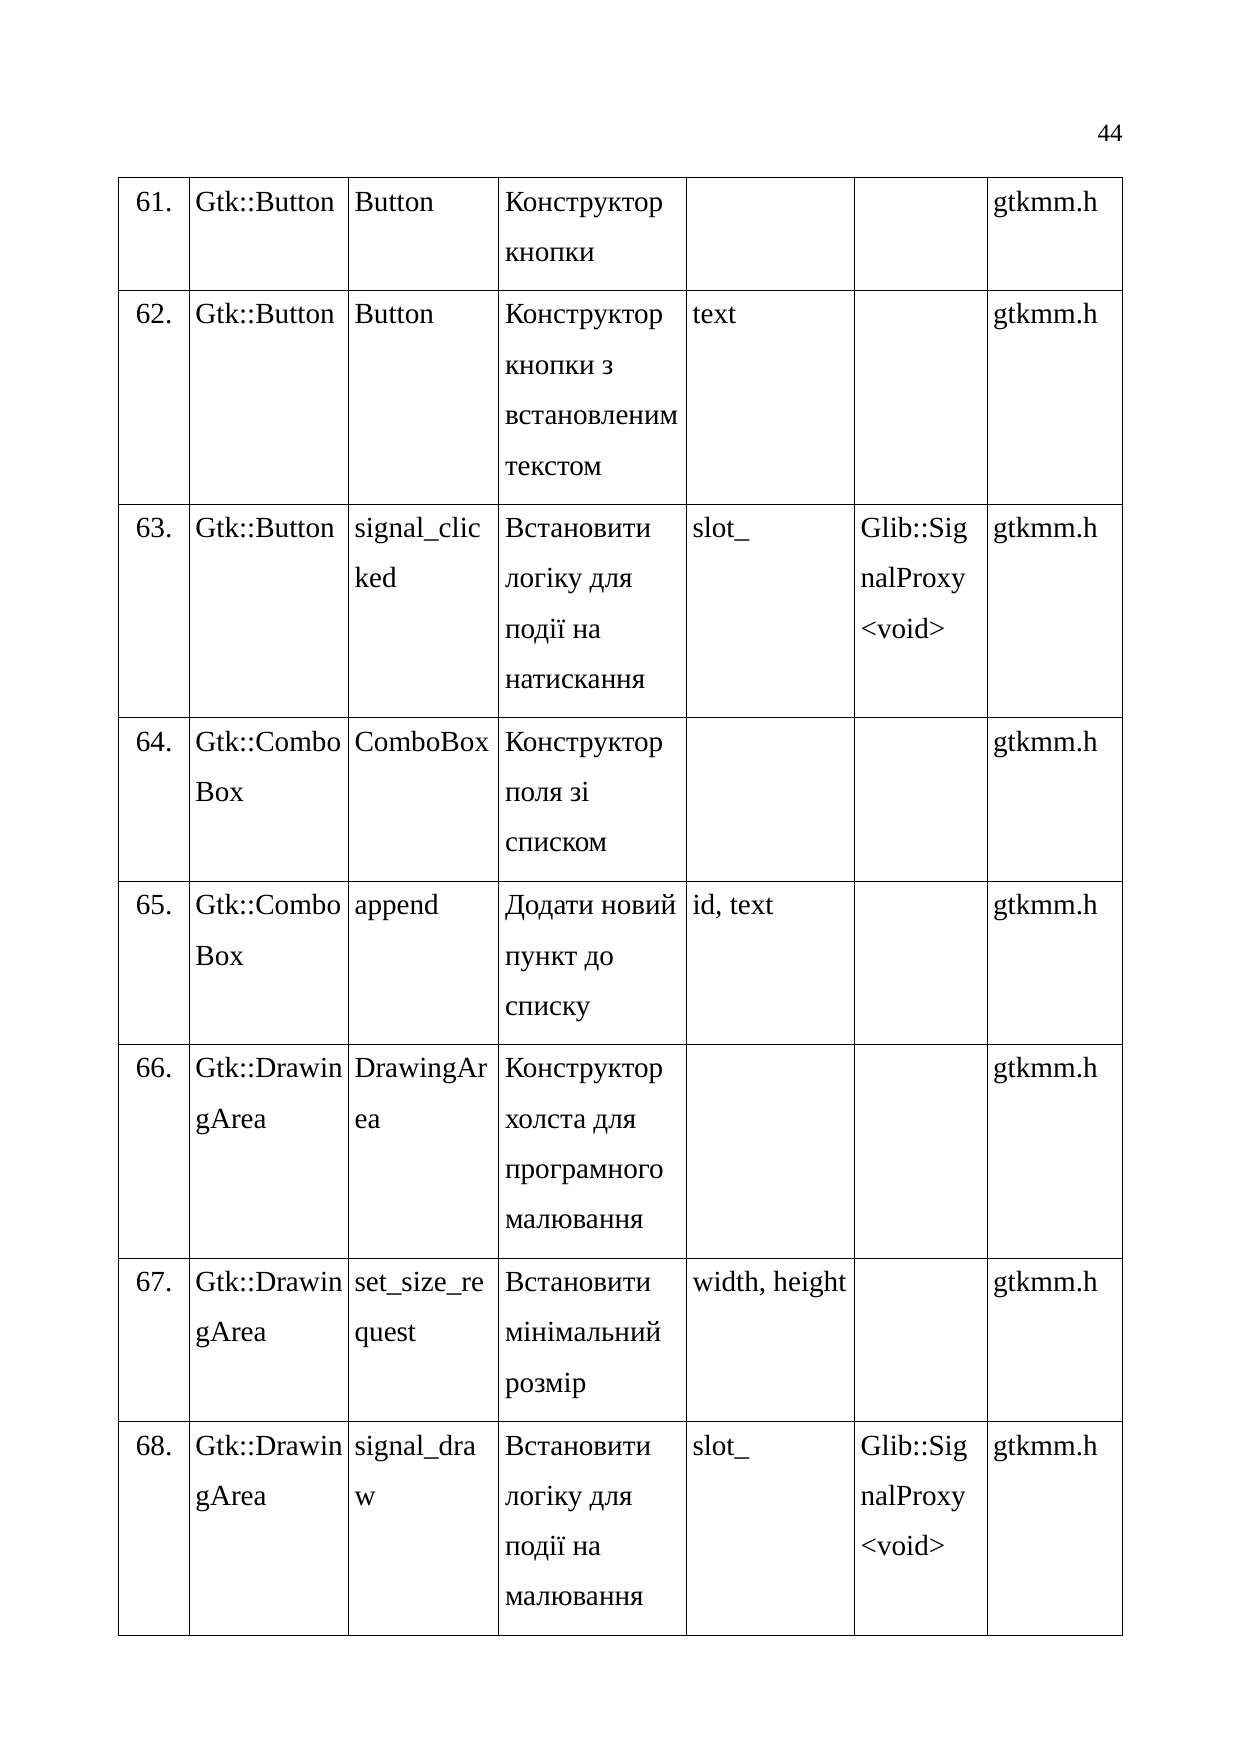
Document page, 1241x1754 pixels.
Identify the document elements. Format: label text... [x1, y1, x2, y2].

table_cell signal_clicked [349, 505, 498, 717]
table_cell 63. [119, 505, 189, 717]
table_cell gtkmm.h [988, 1045, 1122, 1257]
table_cell Gtk::DrawingArea [190, 1259, 348, 1421]
table_cell [855, 1259, 987, 1421]
table_cell slot_ [687, 1422, 854, 1634]
table_cell [855, 882, 987, 1044]
table_cell 61. [119, 178, 189, 290]
table_cell gtkmm.h [988, 1422, 1122, 1634]
table_cell Glib::SignalProxy<void> [855, 1422, 987, 1634]
table_cell Gtk::Button [190, 505, 348, 717]
table_cell [855, 178, 987, 290]
table_cell id, text [687, 882, 854, 1044]
table_cell Button [349, 178, 498, 290]
table_cell 65. [119, 882, 189, 1044]
table_cell gtkmm.h [988, 178, 1122, 290]
table_cell [687, 1045, 854, 1257]
table_cell Встановити мінімальний розмір [499, 1259, 686, 1421]
table_cell width, height [687, 1259, 854, 1421]
table_cell [687, 718, 854, 881]
table_cell gtkmm.h [988, 505, 1122, 717]
table_cell [855, 1045, 987, 1257]
table_cell 68. [119, 1422, 189, 1634]
table_cell gtkmm.h [988, 882, 1122, 1044]
table_cell Додати новий пункт до списку [499, 882, 686, 1044]
table_cell signal_draw [349, 1422, 498, 1634]
table_cell 67. [119, 1259, 189, 1421]
table_cell gtkmm.h [988, 718, 1122, 881]
table_cell append [349, 882, 498, 1044]
table_cell Конструктор кнопки [499, 178, 686, 290]
table_cell slot_ [687, 505, 854, 717]
table_cell Gtk::DrawingArea [190, 1045, 348, 1257]
table_cell 66. [119, 1045, 189, 1257]
table_cell Конструктор поля зі списком [499, 718, 686, 881]
table_cell gtkmm.h [988, 291, 1122, 503]
table_cell gtkmm.h [988, 1259, 1122, 1421]
table_cell [687, 178, 854, 290]
table_cell text [687, 291, 854, 503]
table_cell Gtk::ComboBox [190, 882, 348, 1044]
table_cell Button [349, 291, 498, 503]
table_cell [855, 718, 987, 881]
table_cell 64. [119, 718, 189, 881]
table_cell [855, 291, 987, 503]
table_cell Gtk::DrawingArea [190, 1422, 348, 1634]
table_cell Glib::SignalProxy<void> [855, 505, 987, 717]
table_cell Встановити логіку для події на малювання [499, 1422, 686, 1634]
table_cell Gtk::Button [190, 291, 348, 503]
table_cell DrawingArea [349, 1045, 498, 1257]
table_cell Gtk::Button [190, 178, 348, 290]
table_cell 62. [119, 291, 189, 503]
table_cell Gtk::ComboBox [190, 718, 348, 881]
table_cell Конструктор кнопки з встановленим текстом [499, 291, 686, 503]
table_cell set_size_request [349, 1259, 498, 1421]
table_cell Встановити логіку для події на натискання [499, 505, 686, 717]
table_cell Конструктор холста для програмного малювання [499, 1045, 686, 1257]
table_cell ComboBox [349, 718, 498, 881]
